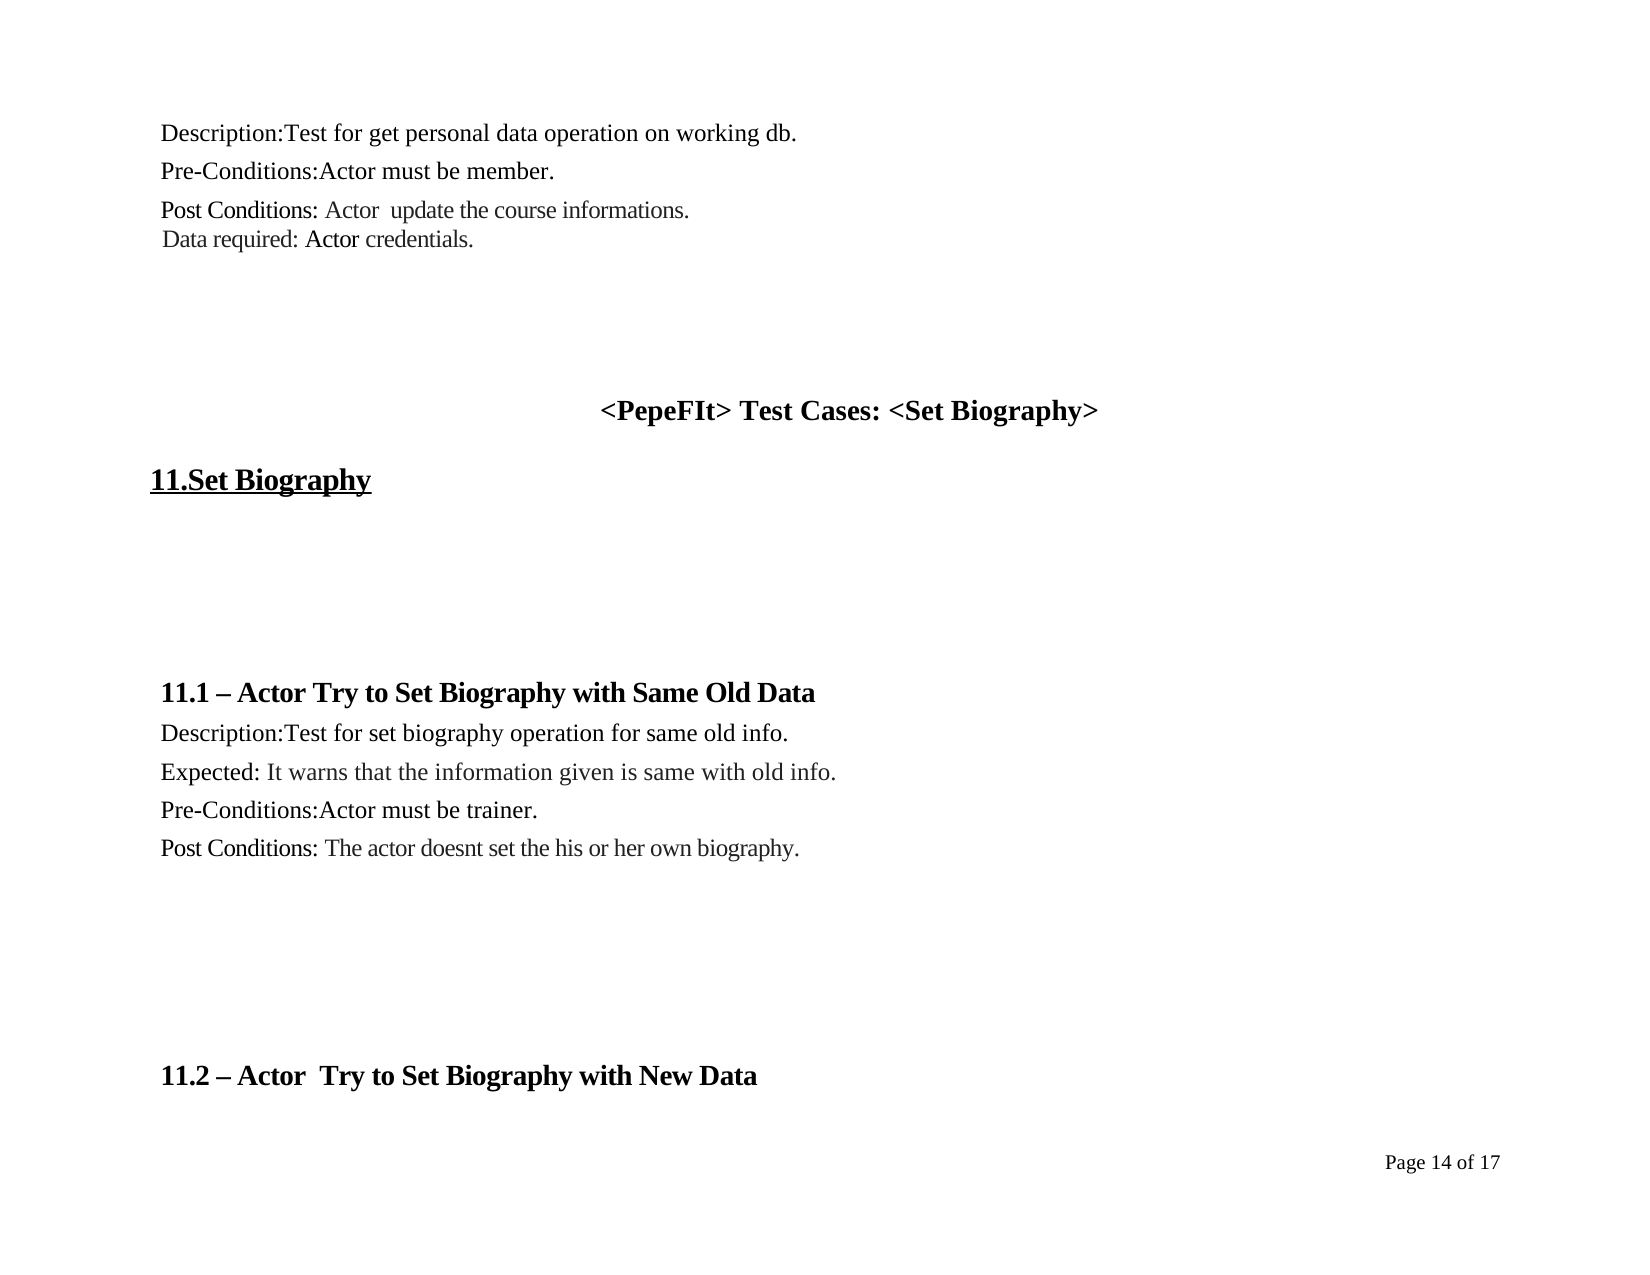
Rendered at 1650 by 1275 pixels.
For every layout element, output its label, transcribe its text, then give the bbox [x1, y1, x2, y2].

list Description:Test for set biography operation for same old info. [160, 718, 846, 747]
text Data required: Actor credentials. [150, 224, 1500, 252]
list 11.2 – Actor Try to Set Biography with New Data [160, 1058, 846, 1092]
text <PepeFIt> Test Cases: <Set Biography> [150, 393, 1500, 427]
list 11.1 – Actor Try to Set Biography with Same Old Data [160, 675, 846, 709]
list Post Conditions: The actor doesnt set the his or her own biography. [160, 833, 846, 862]
text 11.Set Biography [150, 461, 1500, 497]
list Description:Test for get personal data operation on working db. [160, 118, 846, 147]
list Expected: It warns that the information given is same with old info. [160, 757, 846, 785]
list Post Conditions: Actor update the course informations. [160, 195, 846, 223]
list Pre-Conditions:Actor must be trainer. [160, 795, 846, 824]
list Pre-Conditions:Actor must be member. [160, 156, 846, 185]
